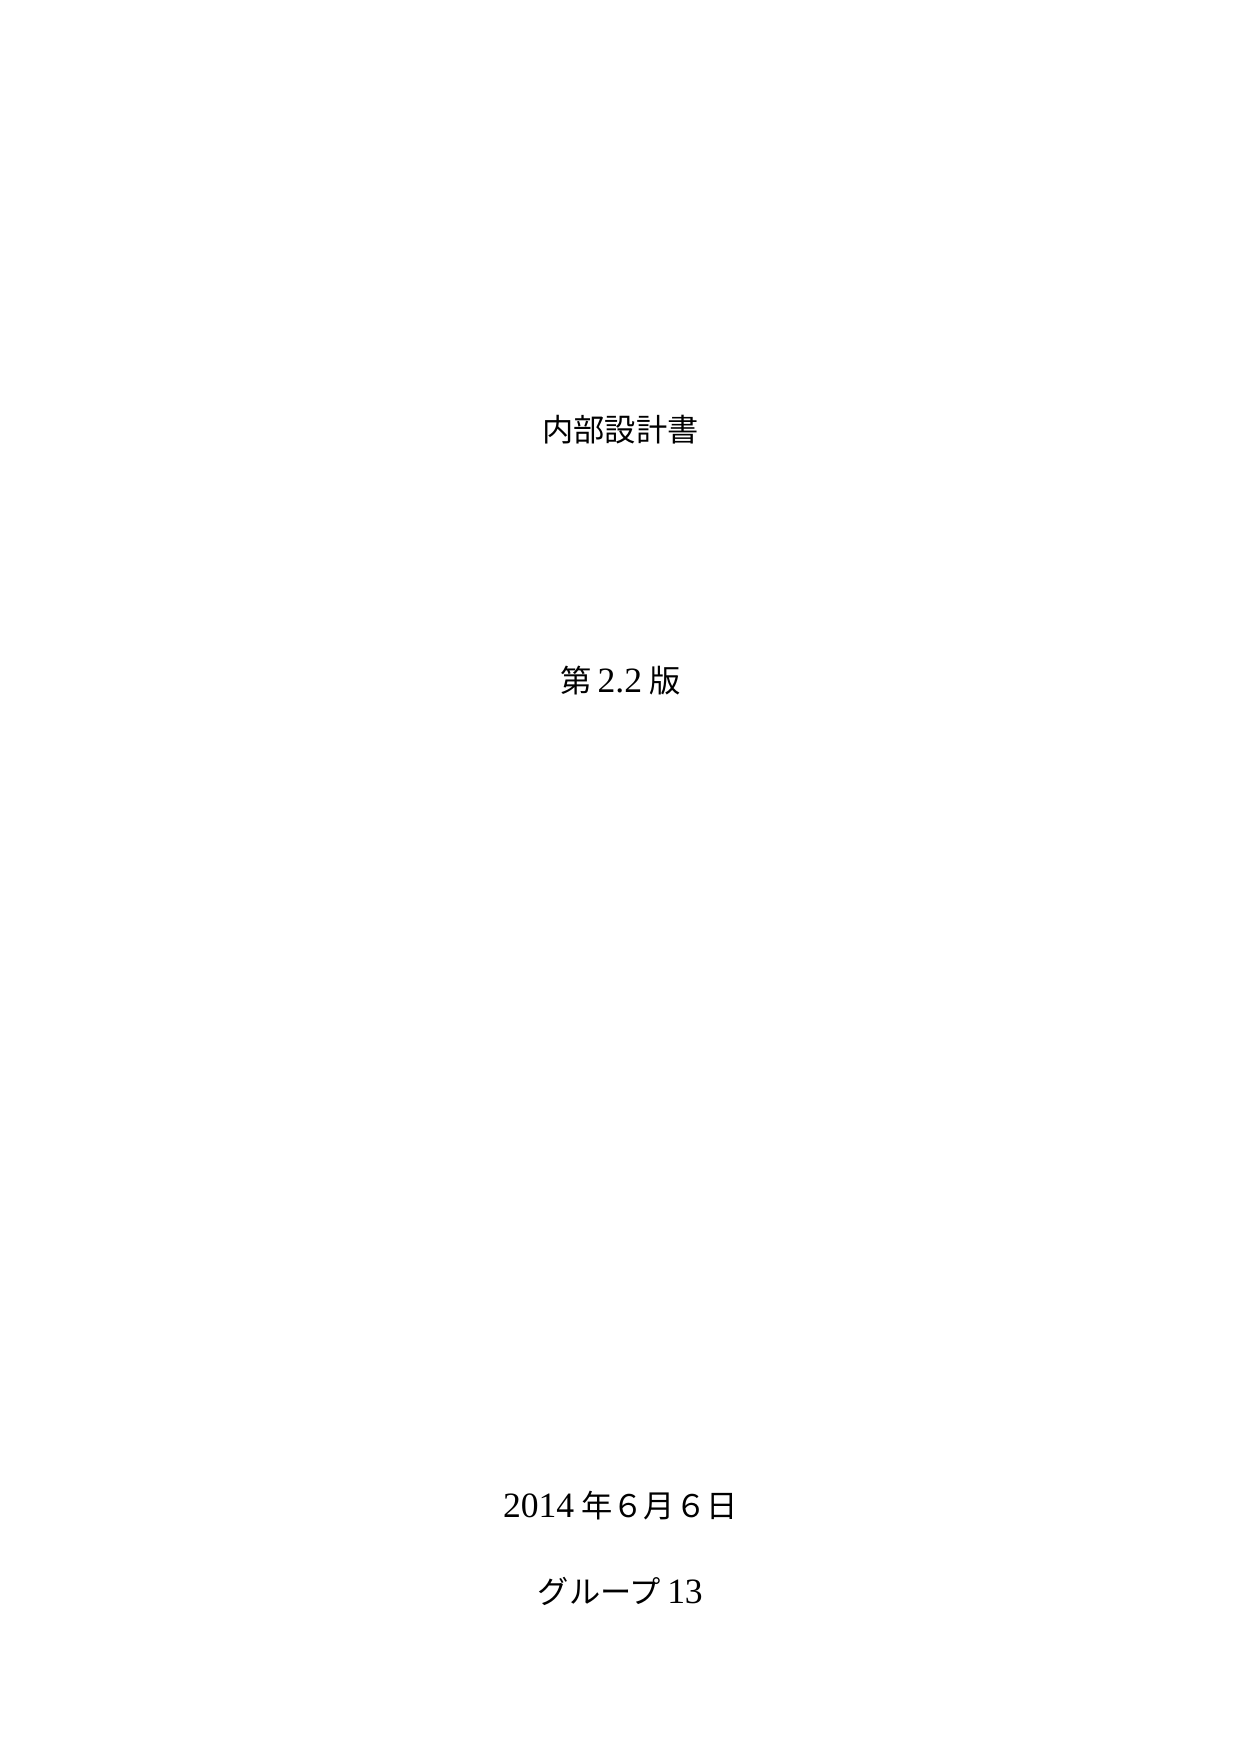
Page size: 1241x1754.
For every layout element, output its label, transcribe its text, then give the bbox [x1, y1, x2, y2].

text 内部設計書 [118, 406, 1122, 451]
text グループ13 [118, 1567, 1122, 1612]
text 2014年６月６日 [118, 1481, 1122, 1526]
text 第2.2版 [118, 656, 1122, 701]
